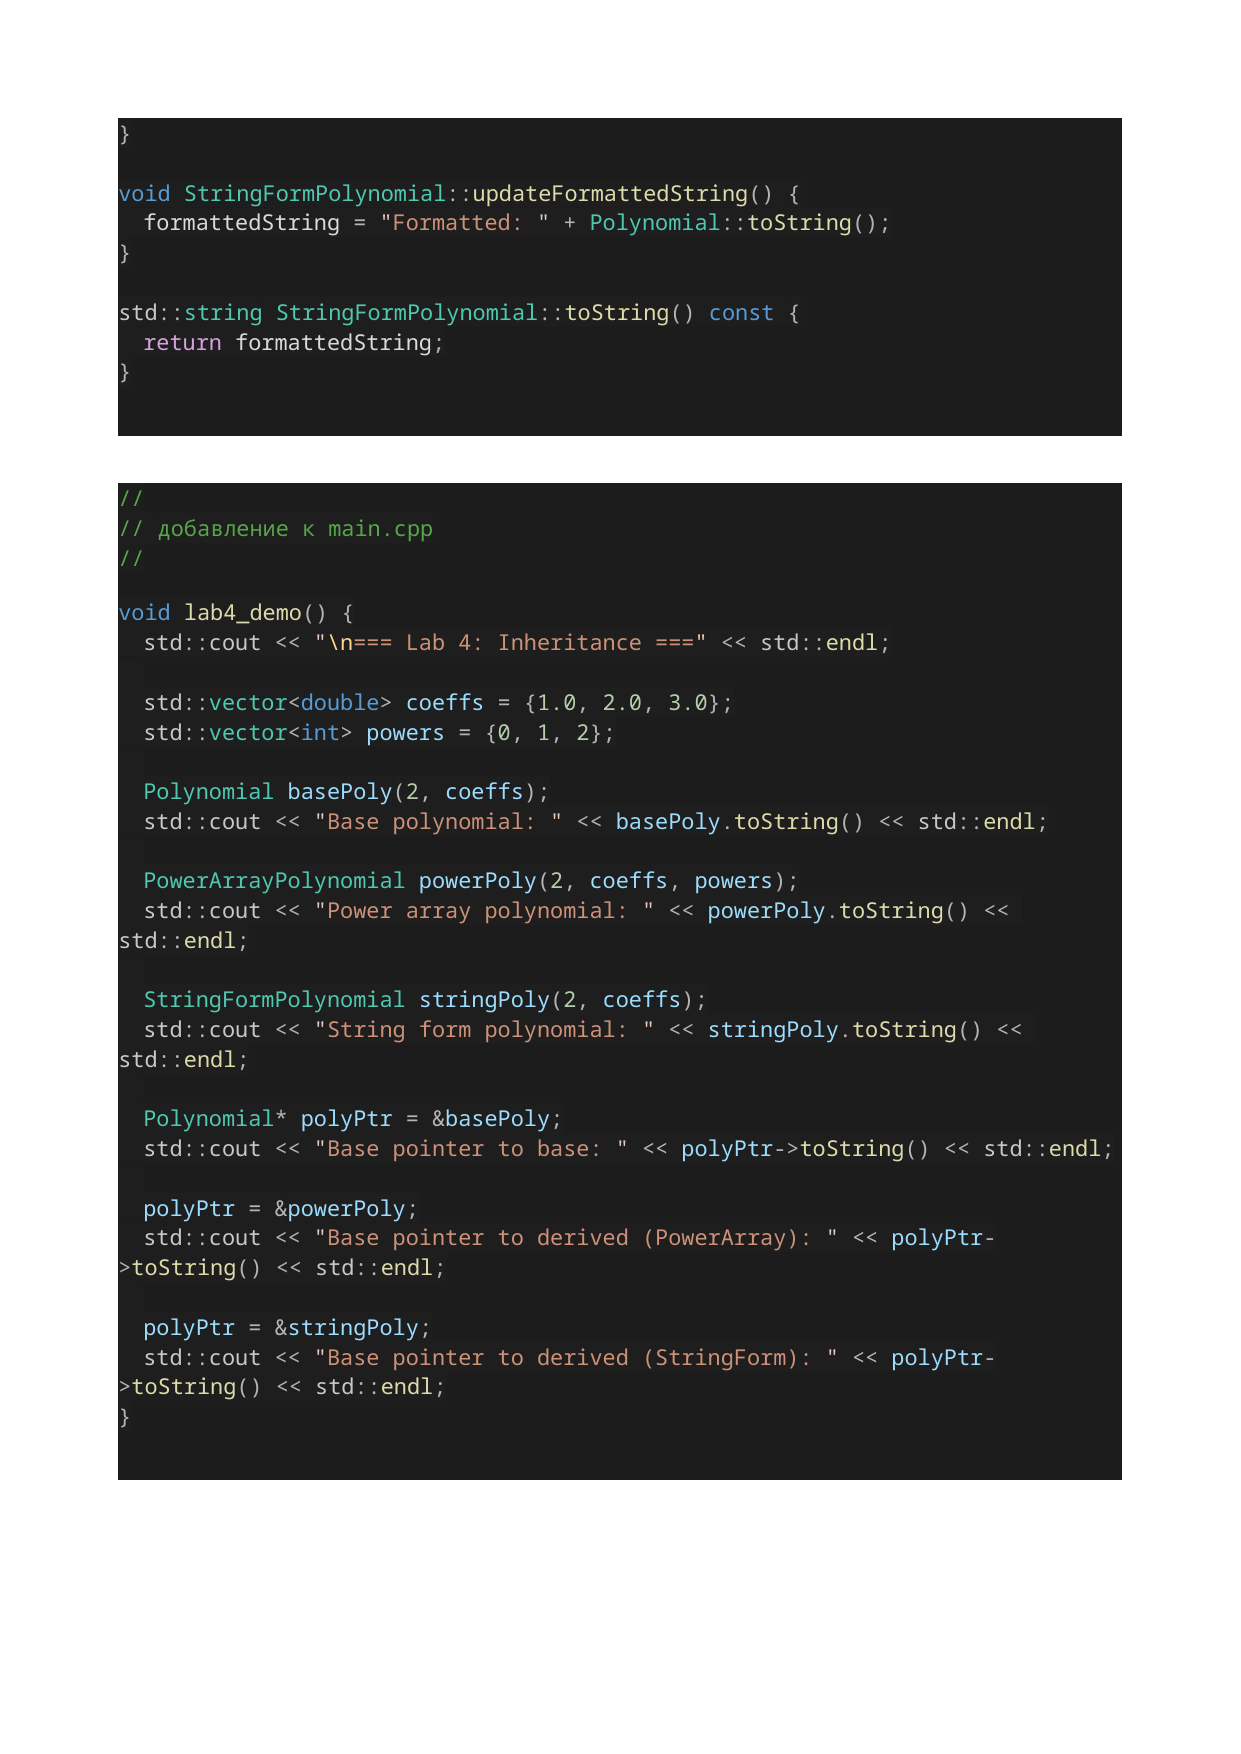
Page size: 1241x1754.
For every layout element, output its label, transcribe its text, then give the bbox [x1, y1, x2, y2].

table_header } void StringFormPolynomial::updateFormattedString() { formattedString = "Formatted: " + Polynomial::toString(); } std::string StringFormPolynomial::toString() const { return formattedString; } [118, 118, 1122, 436]
table_header // // добавление к main.cpp // void lab4_demo() { std::cout << "\n=== Lab 4: Inheritance ===" << std::endl; std::vector<double> coeffs = {1.0, 2.0, 3.0}; std::vector<int> powers = {0, 1, 2}; Polynomial basePoly(2, coeffs); std::cout << "Base polynomial: " << basePoly.toString() << std::endl; PowerArrayPolynomial powerPoly(2, coeffs, powers); std::cout << "Power array polynomial: " << powerPoly.toString() << std::endl; StringFormPolynomial stringPoly(2, coeffs); std::cout << "String form polynomial: " << stringPoly.toString() << std::endl; Polynomial* polyPtr = &basePoly; std::cout << "Base pointer to base: " << polyPtr->toString() << std::endl; polyPtr = &powerPoly; std::cout << "Base pointer to derived (PowerArray): " << polyPtr->toString() << std::endl; polyPtr = &stringPoly; std::cout << "Base pointer to derived (StringForm): " << polyPtr->toString() << std::endl; } [118, 483, 1122, 1480]
